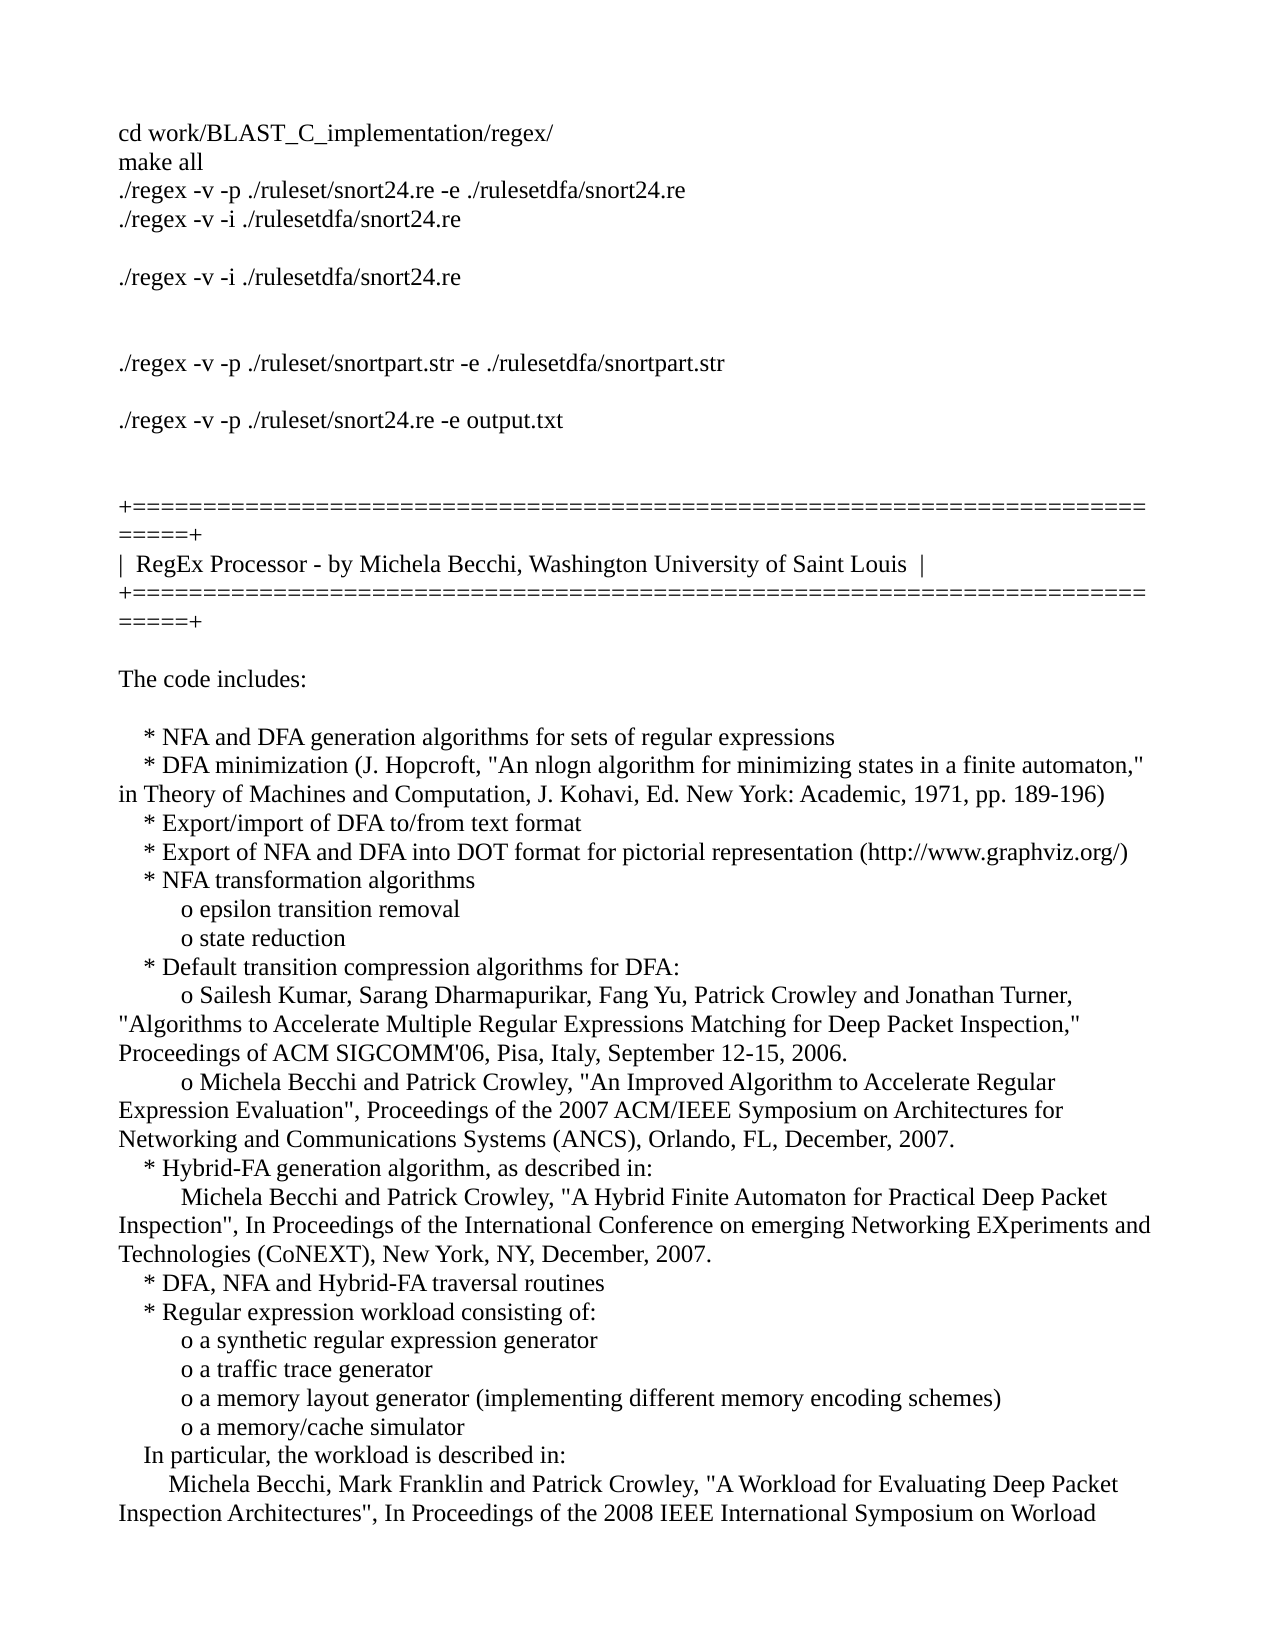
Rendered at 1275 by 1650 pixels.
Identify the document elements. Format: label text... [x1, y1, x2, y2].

text The code includes: [118, 664, 1157, 693]
text o a synthetic regular expression generator [118, 1326, 1157, 1354]
text o a memory layout generator (implementing different memory encoding schemes) [118, 1383, 1157, 1412]
text In particular, the workload is described in: [118, 1441, 1157, 1469]
text o Sailesh Kumar, Sarang Dharmapurikar, Fang Yu, Patrick Crowley and Jonathan Turner, "Algorithms to Accelerate Multiple Regular Expressions Matching for Deep Packet Inspection," Proceedings of ACM SIGCOMM'06, Pisa, Italy, September 12-15, 2006. [118, 981, 1157, 1067]
text * DFA, NFA and Hybrid-FA traversal routines [118, 1268, 1157, 1297]
text cd work/BLAST_C_implementation/regex/ [118, 118, 1157, 147]
text ./regex -v -p ./ruleset/snort24.re -e output.txt [118, 406, 1157, 434]
text * Export/import of DFA to/from text format [118, 808, 1157, 837]
text Michela Becchi, Mark Franklin and Patrick Crowley, "A Workload for Evaluating Deep Packet Inspection Architectures", In Proceedings of the 2008 IEEE International Symposium on Worload [118, 1469, 1157, 1527]
text ./regex -v -i ./rulesetdfa/snort24.re [118, 262, 1157, 291]
text ./regex -v -i ./rulesetdfa/snort24.re [118, 204, 1157, 233]
text Michela Becchi and Patrick Crowley, "A Hybrid Finite Automaton for Practical Deep Packet Inspection", In Proceedings of the International Conference on emerging Networking EXperiments and Technologies (CoNEXT), New York, NY, December, 2007. [118, 1182, 1157, 1268]
text o epsilon transition removal [118, 894, 1157, 923]
text * Hybrid-FA generation algorithm, as described in: [118, 1153, 1157, 1182]
text ./regex -v -p ./ruleset/snortpart.str -e ./rulesetdfa/snortpart.str [118, 348, 1157, 377]
text * Regular expression workload consisting of: [118, 1297, 1157, 1326]
text * NFA transformation algorithms [118, 866, 1157, 894]
text * NFA and DFA generation algorithms for sets of regular expressions [118, 722, 1157, 751]
text o a traffic trace generator [118, 1354, 1157, 1383]
text make all [118, 147, 1157, 176]
text o Michela Becchi and Patrick Crowley, "An Improved Algorithm to Accelerate Regular Expression Evaluation", Proceedings of the 2007 ACM/IEEE Symposium on Architectures for Networking and Communications Systems (ANCS), Orlando, FL, December, 2007. [118, 1067, 1157, 1153]
text o state reduction [118, 923, 1157, 952]
text ./regex -v -p ./ruleset/snort24.re -e ./rulesetdfa/snort24.re [118, 176, 1157, 204]
text +=============================================================================+ [118, 578, 1157, 636]
text * DFA minimization (J. Hopcroft, "An nlogn algorithm for minimizing states in a finite automaton," in Theory of Machines and Computation, J. Kohavi, Ed. New York: Academic, 1971, pp. 189-196) [118, 751, 1157, 808]
text o a memory/cache simulator [118, 1412, 1157, 1441]
text * Export of NFA and DFA into DOT format for pictorial representation (http://www.graphviz.org/) [118, 837, 1157, 866]
text * Default transition compression algorithms for DFA: [118, 952, 1157, 981]
text +=============================================================================+ [118, 492, 1157, 549]
text | RegEx Processor - by Michela Becchi, Washington University of Saint Louis | [118, 549, 1157, 578]
